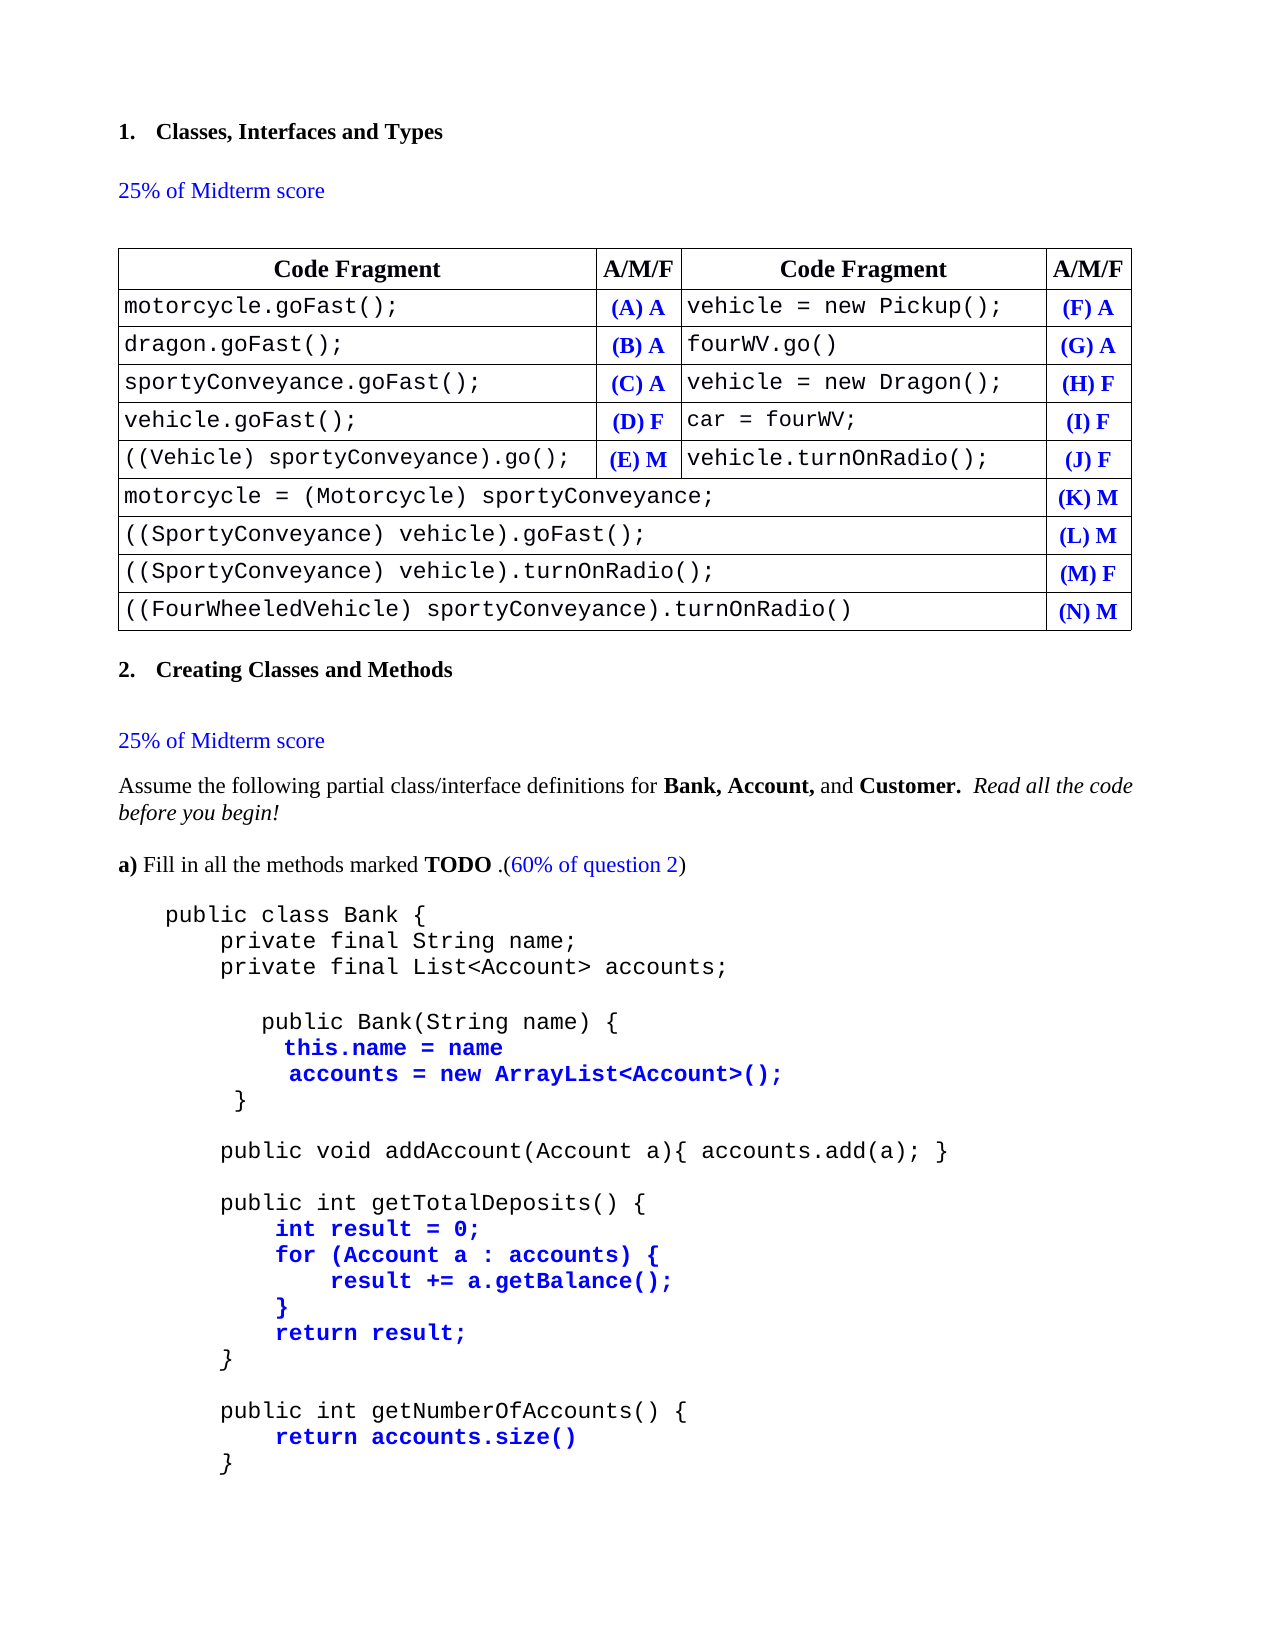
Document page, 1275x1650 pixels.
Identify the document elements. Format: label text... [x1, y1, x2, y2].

table_cell (H) F [1047, 365, 1131, 402]
table_cell ((SportyConveyance) vehicle).turnOnRadio(); [119, 555, 1046, 592]
table_cell (F) A [1047, 290, 1131, 326]
table_cell motorcycle = (Motorcycle) sportyConveyance; [119, 479, 1046, 516]
text public class Bank { [165, 903, 1157, 929]
table_cell (A) A [597, 290, 681, 326]
table_cell (B) A [597, 327, 681, 364]
table_cell (L) M [1047, 517, 1131, 554]
text this.name = name [118, 1036, 1157, 1062]
text result += a.getBalance(); [165, 1269, 1157, 1295]
text private final String name; [165, 929, 1157, 955]
table_cell ((SportyConveyance) vehicle).goFast(); [119, 517, 1046, 554]
table_cell sportyConveyance.goFast(); [119, 365, 596, 402]
table_cell (D) F [597, 403, 681, 440]
text for (Account a : accounts) { [165, 1243, 1157, 1269]
text public void addAccount(Account a){ accounts.add(a); } [165, 1140, 1157, 1166]
table_cell vehicle = new Pickup(); [682, 290, 1046, 326]
text } [165, 1347, 1157, 1373]
table_cell (J) F [1047, 441, 1131, 478]
text } [165, 1451, 1157, 1477]
text public int getNumberOfAccounts() { [165, 1399, 1157, 1425]
table_cell ((FourWheeledVehicle) sportyConveyance).turnOnRadio() [119, 593, 1046, 630]
table_cell (M) F [1047, 555, 1131, 592]
table_header Code Fragment [682, 249, 1046, 288]
table_cell vehicle.goFast(); [119, 403, 596, 440]
text accounts = new ArrayList<Account>(); [165, 1062, 1157, 1088]
text 25% of Midterm score [118, 727, 1157, 754]
text return accounts.size() [165, 1425, 1157, 1451]
text private final List<Account> accounts; [165, 955, 1157, 981]
text } [165, 1295, 1157, 1321]
table_cell (I) F [1047, 403, 1131, 440]
table_cell ((Vehicle) sportyConveyance).go(); [119, 441, 596, 478]
table_cell (E) M [597, 441, 681, 478]
table_cell fourWV.go() [682, 327, 1046, 364]
table_header Code Fragment [119, 249, 596, 288]
table_cell (G) A [1047, 327, 1131, 364]
table_cell (C) A [597, 365, 681, 402]
text public Bank(String name) { [165, 1010, 1157, 1036]
table_cell vehicle.turnOnRadio(); [682, 441, 1046, 478]
text 25% of Midterm score [118, 144, 1157, 203]
text return result; [165, 1321, 1157, 1347]
list Creating Classes and Methods [118, 656, 1157, 683]
table_header A/M/F [597, 249, 681, 288]
table_cell motorcycle.goFast(); [119, 290, 596, 326]
table_cell dragon.goFast(); [119, 327, 596, 364]
table_cell (K) M [1047, 479, 1131, 516]
table_cell vehicle = new Dragon(); [682, 365, 1046, 402]
table_cell (N) M [1047, 593, 1131, 630]
text int result = 0; [165, 1218, 1157, 1243]
text } [165, 1088, 1157, 1114]
text public int getTotalDeposits() { [165, 1192, 1157, 1218]
list Assume the following partial class/interface definitions for Bank, Account, and Customer. Read all the code before you begin! a) Fill in all the methods marked TODO .(60% of question 2) [118, 772, 1157, 878]
list Classes, Interfaces and Types [118, 118, 1157, 144]
table_cell car = fourWV; [682, 403, 1046, 440]
table_header A/M/F [1047, 249, 1131, 288]
